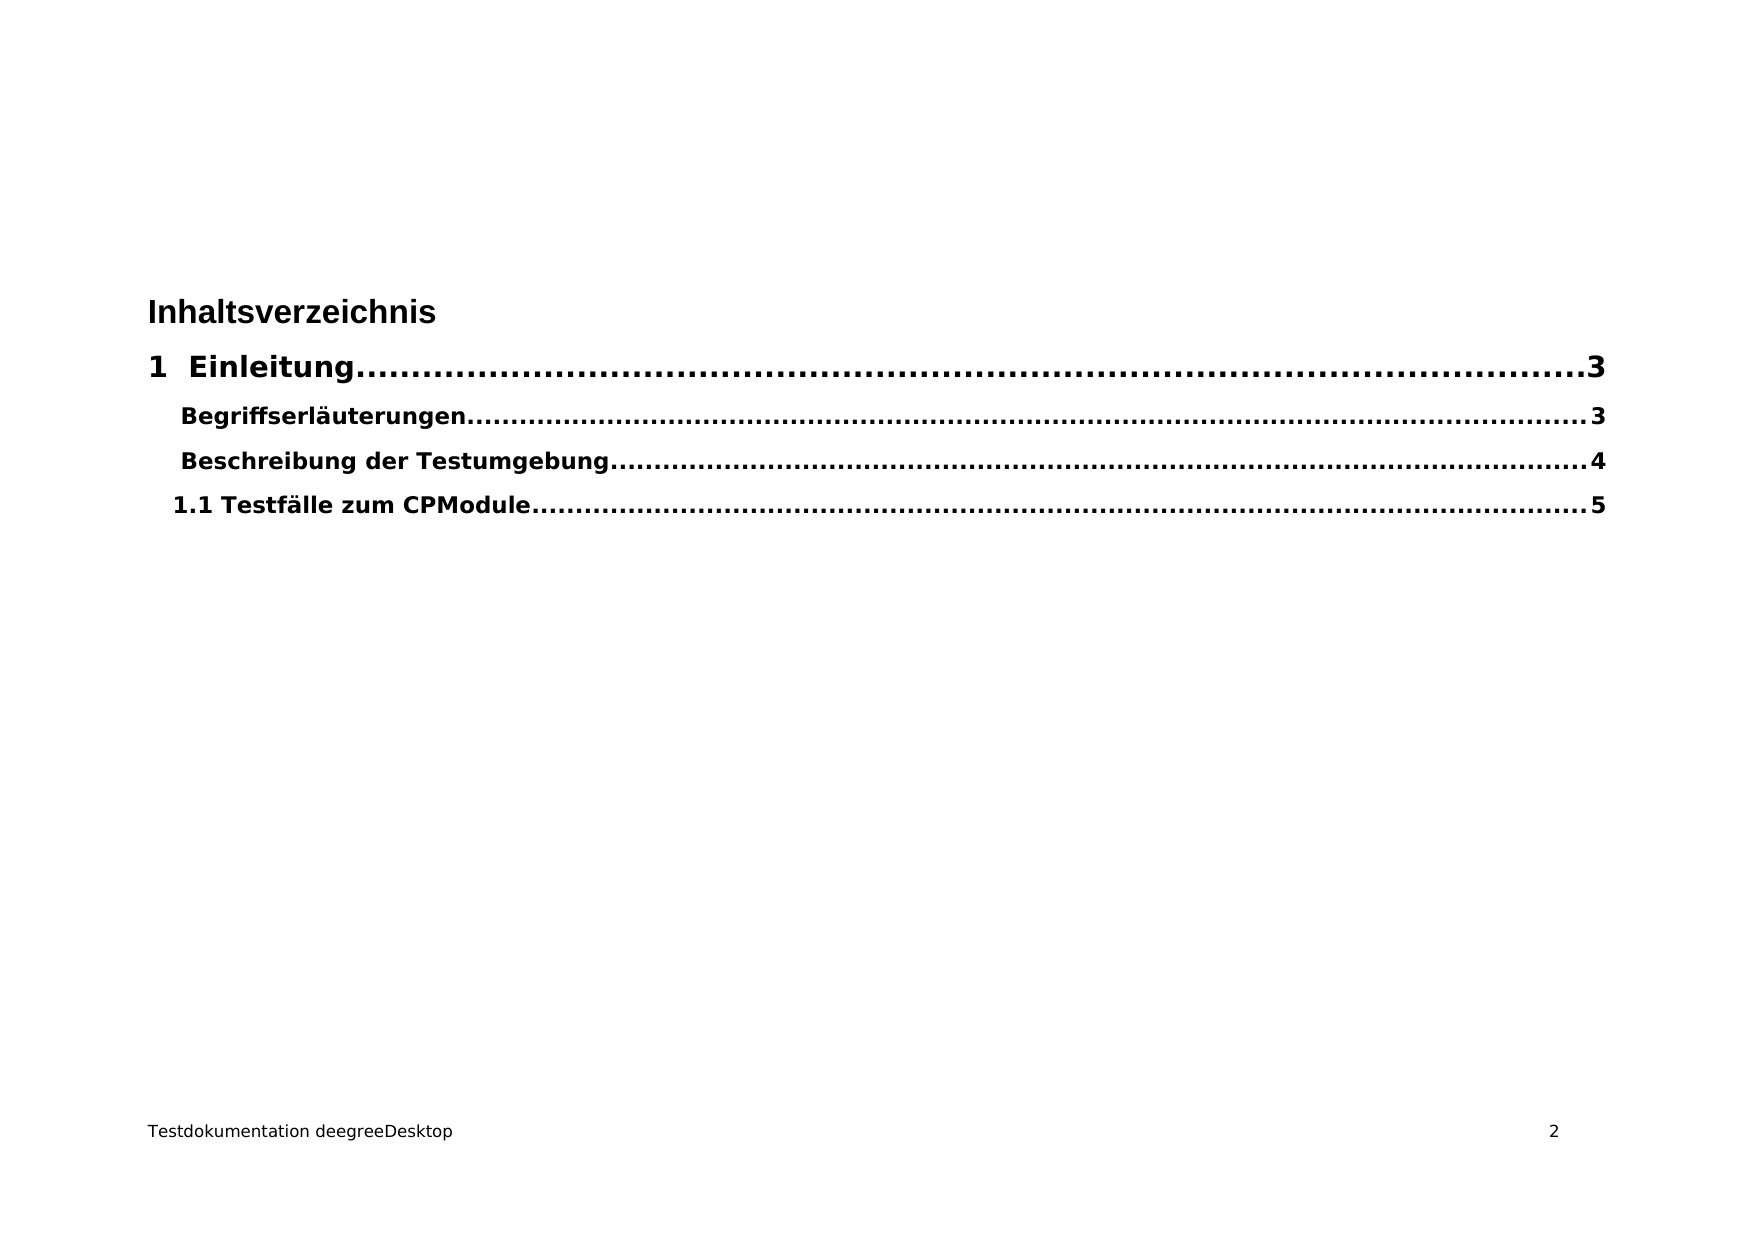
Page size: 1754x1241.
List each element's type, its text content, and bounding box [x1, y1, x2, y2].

text Begriffserläuterungen 3 [172, 403, 1606, 430]
text 1 Einleitung 3 [148, 350, 1606, 384]
subtitle Inhaltsverzeichnis [148, 293, 1606, 330]
text 1.1 Testfälle zum CPModule 5 [172, 492, 1606, 519]
text Beschreibung der Testumgebung 4 [172, 448, 1606, 474]
